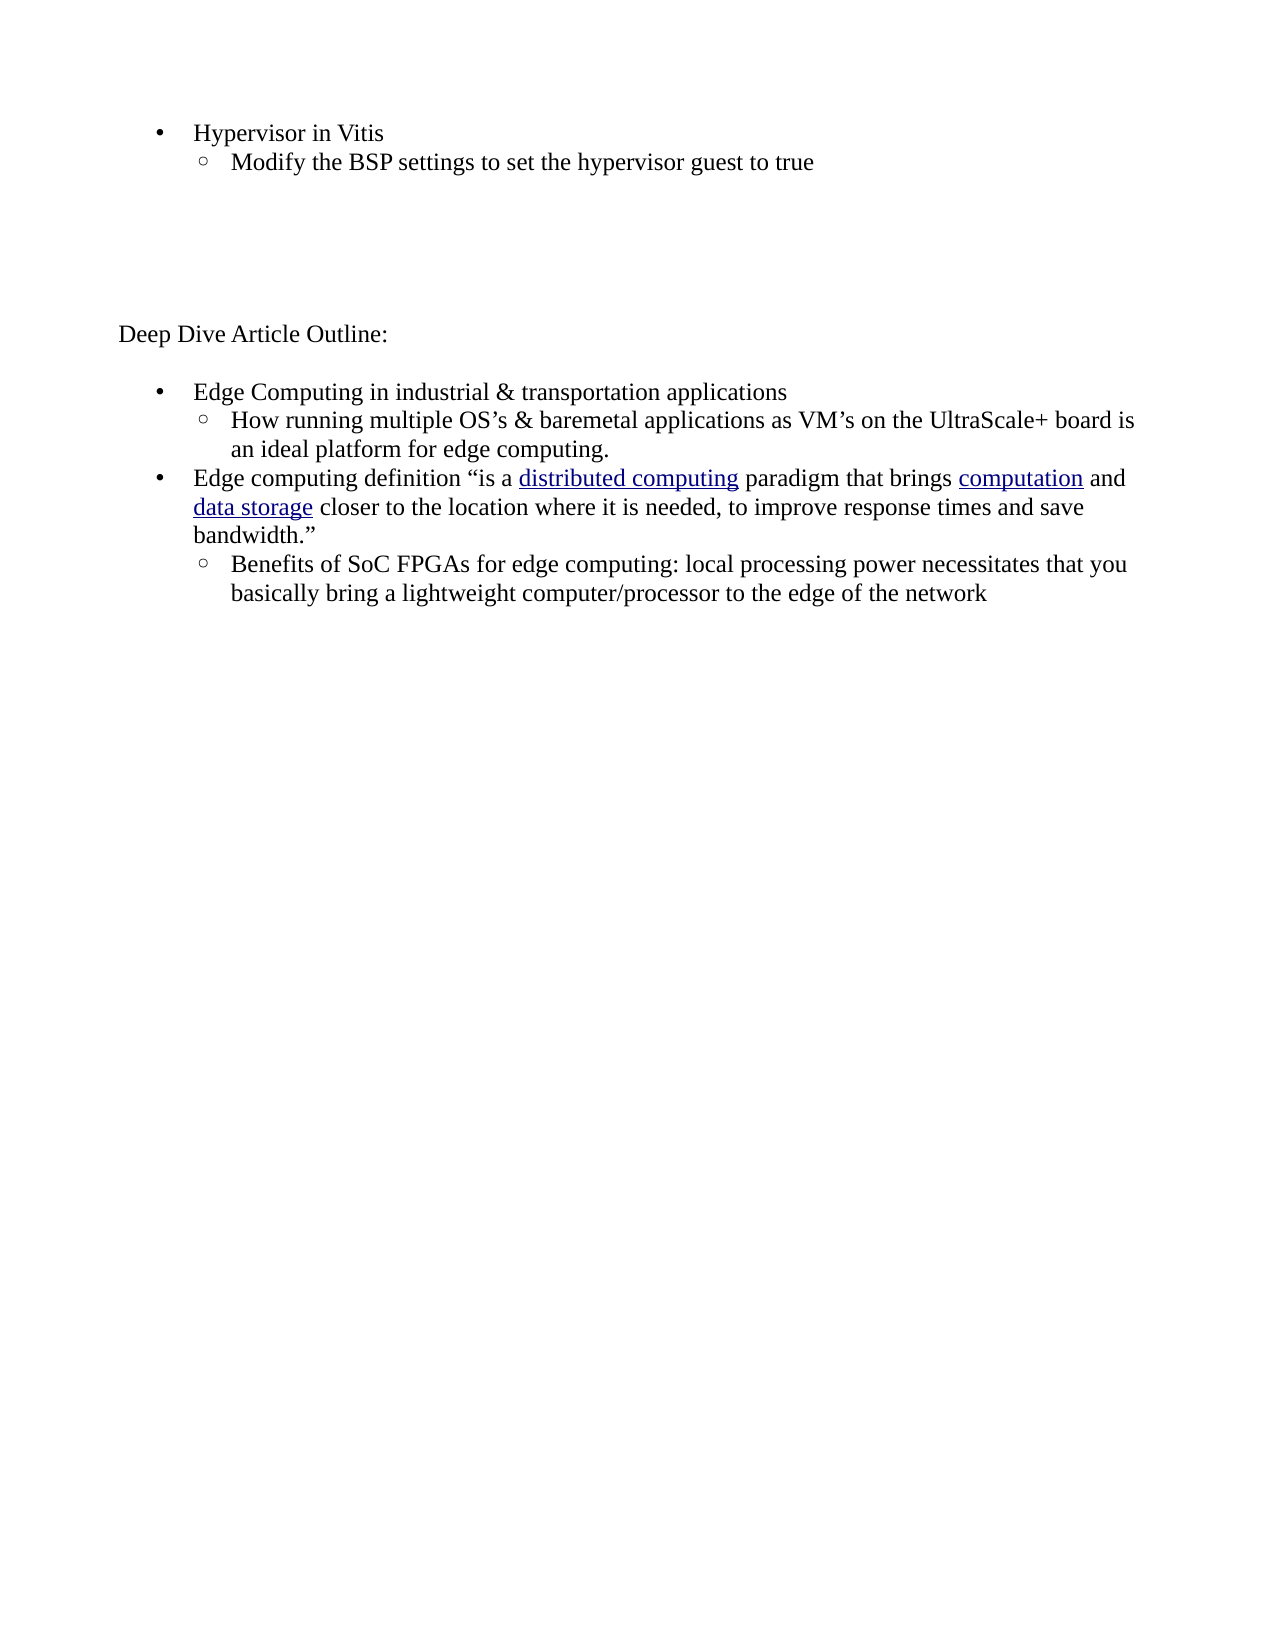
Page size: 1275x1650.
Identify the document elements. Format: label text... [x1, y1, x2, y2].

list Modify the BSP settings to set the hypervisor guest to true [193, 147, 1157, 176]
list Edge Computing in industrial & transportation applications [156, 377, 1157, 406]
text Deep Dive Article Outline: [118, 319, 1157, 348]
list Hypervisor in Vitis [156, 118, 1157, 147]
list Edge computing definition “is a distributed computing paradigm that brings computation and data storage closer to the location where it is needed, to improve response times and save bandwidth.” [156, 463, 1157, 549]
list Benefits of SoC FPGAs for edge computing: local processing power necessitates that you basically bring a lightweight computer/processor to the edge of the network [193, 549, 1157, 607]
list How running multiple OS’s & baremetal applications as VM’s on the UltraScale+ board is an ideal platform for edge computing. [193, 406, 1157, 463]
